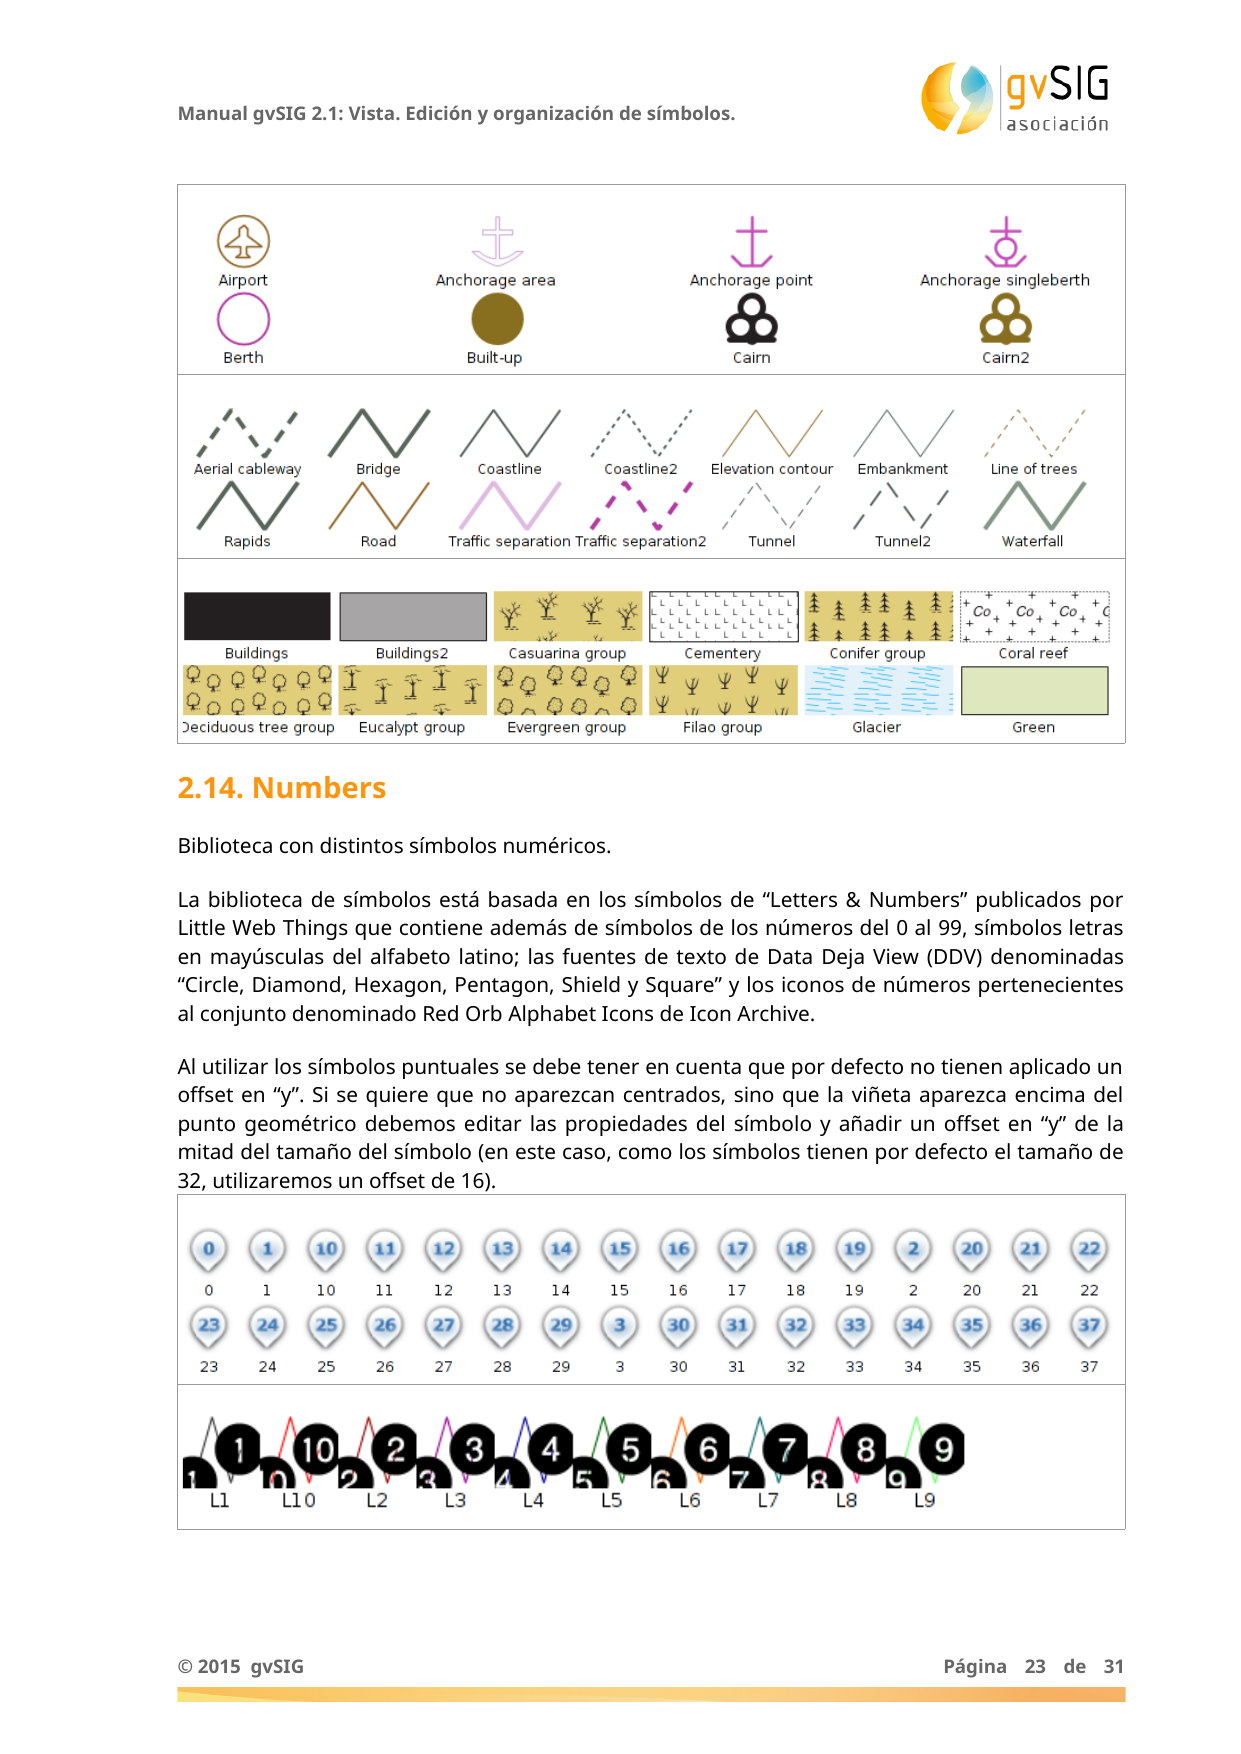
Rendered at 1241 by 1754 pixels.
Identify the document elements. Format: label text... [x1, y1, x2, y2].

text Al utilizar los símbolos puntuales se debe tener en cuenta que por defecto no tienen aplicado un offset en “y”. Si se quiere que no aparezcan centrados, sino que la viñeta aparezca encima del punto geométrico debemos editar las propiedades del símbolo y añadir un offset en “y” de la mitad del tamaño del símbolo (en este caso, como los símbolos tienen por defecto el tamaño de 32, utilizaremos un offset de 16). [177, 1052, 1125, 1194]
table_header [178, 185, 1125, 374]
picture [182, 589, 1120, 738]
picture [177, 1687, 1126, 1702]
text Biblioteca con distintos símbolos numéricos. [177, 832, 1125, 860]
table_cell [178, 1385, 1125, 1529]
text La biblioteca de símbolos está basada en los símbolos de “Letters & Numbers” publicados por Little Web Things que contiene además de símbolos de los números del 0 al 99, símbolos letras en mayúsculas del alfabeto latino; las fuentes de texto de Data Deja View (DDV) denominadas “Circle, Diamond, Hexagon, Pentagon, Shield y Square” y los iconos de números pertenecientes al conjunto denominado Red Orb Alphabet Icons de Icon Archive. [177, 885, 1125, 1027]
picture [182, 1225, 1120, 1379]
picture [182, 214, 1120, 369]
subtitle 2.14. Numbers [177, 767, 1125, 807]
table_cell [178, 375, 1125, 558]
picture [182, 405, 1120, 553]
picture [182, 1415, 988, 1523]
picture [902, 47, 1122, 148]
table_cell [178, 559, 1125, 743]
table_header [178, 1195, 1125, 1384]
